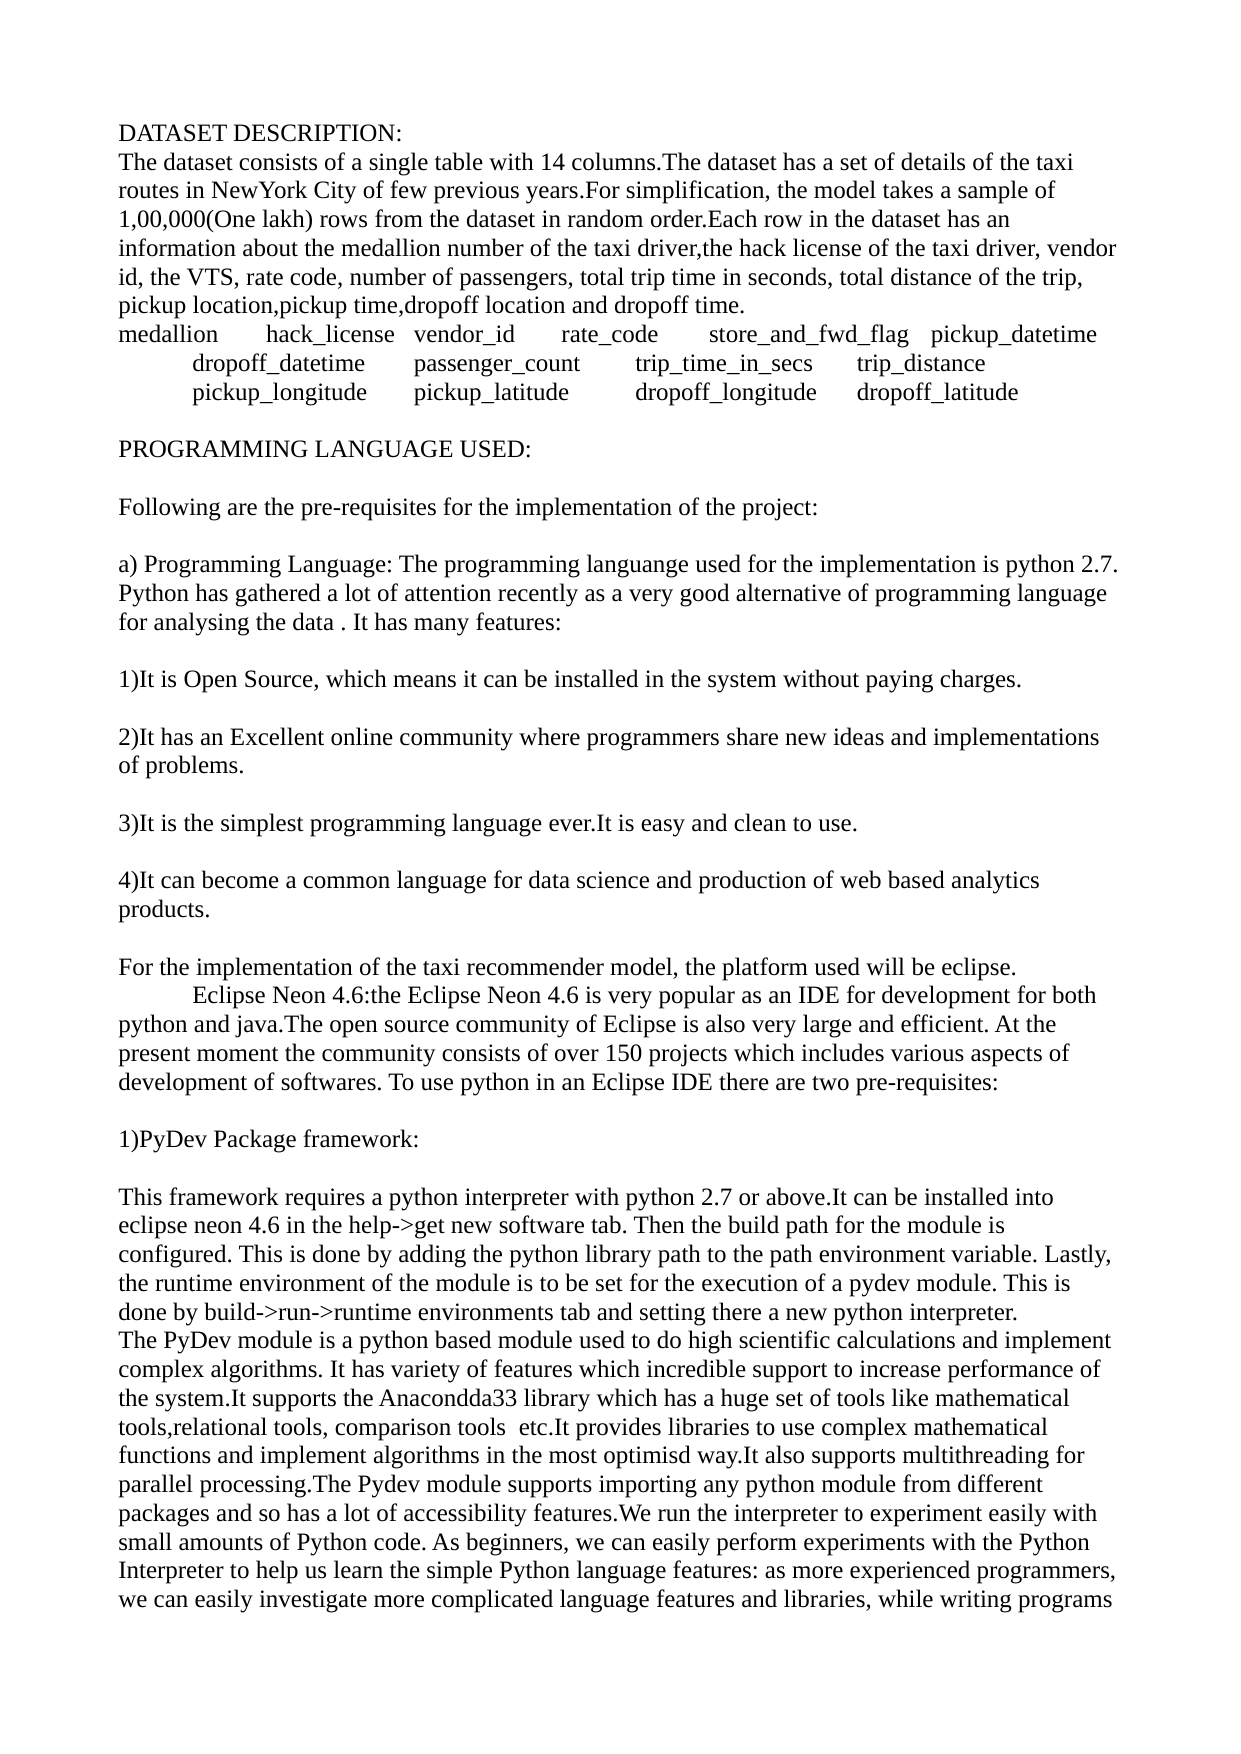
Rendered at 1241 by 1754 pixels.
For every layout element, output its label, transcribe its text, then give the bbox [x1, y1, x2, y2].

text a) Programming Language: The programming languange used for the implementation is python 2.7. [118, 549, 1122, 578]
text The dataset consists of a single table with 14 columns.The dataset has a set of details of the taxi routes in NewYork City of few previous years.For simplification, the model takes a sample of 1,00,000(One lakh) rows from the dataset in random order.Each row in the dataset has an information about the medallion number of the taxi driver,the hack license of the taxi driver, vendor id, the VTS, rate code, number of passengers, total trip time in seconds, total distance of the trip, pickup location,pickup time,dropoff location and dropoff time. [118, 147, 1122, 319]
text 4)It can become a common language for data science and production of web based analytics products. [118, 866, 1122, 923]
text Python has gathered a lot of attention recently as a very good alternative of programming language for analysing the data . It has many features: [118, 578, 1122, 636]
text medallion hack_license vendor_id rate_code store_and_fwd_flag pickup_datetime dropoff_datetime passenger_count trip_time_in_secs trip_distance pickup_longitude pickup_latitude dropoff_longitude dropoff_latitude [118, 319, 1122, 406]
text 1)PyDev Package framework: [118, 1124, 1122, 1153]
text 1)It is Open Source, which means it can be installed in the system without paying charges. [118, 664, 1122, 693]
text DATASET DESCRIPTION: [118, 118, 1122, 147]
text 3)It is the simplest programming language ever.It is easy and clean to use. [118, 808, 1122, 837]
text PROGRAMMING LANGUAGE USED: [118, 434, 1122, 463]
text Eclipse Neon 4.6:the Eclipse Neon 4.6 is very popular as an IDE for development for both python and java.The open source community of Eclipse is also very large and efficient. At the present moment the community consists of over 150 projects which includes various aspects of development of softwares. To use python in an Eclipse IDE there are two pre-requisites: [118, 981, 1122, 1096]
text 2)It has an Excellent online community where programmers share new ideas and implementations of problems. [118, 722, 1122, 779]
text For the implementation of the taxi recommender model, the platform used will be eclipse. [118, 952, 1122, 981]
text This framework requires a python interpreter with python 2.7 or above.It can be installed into eclipse neon 4.6 in the help->get new software tab. Then the build path for the module is configured. This is done by adding the python library path to the path environment variable. Lastly, the runtime environment of the module is to be set for the execution of a pydev module. This is done by build->run->runtime environments tab and setting there a new python interpreter. [118, 1182, 1122, 1326]
text Following are the pre-requisites for the implementation of the project: [118, 492, 1122, 521]
text The PyDev module is a python based module used to do high scientific calculations and implement complex algorithms. It has variety of features which incredible support to increase performance of the system.It supports the Anacondda33 library which has a huge set of tools like mathematical tools,relational tools, comparison tools etc.It provides libraries to use complex mathematical functions and implement algorithms in the most optimisd way.It also supports multithreading for parallel processing.The Pydev module supports importing any python module from different packages and so has a lot of accessibility features.We run the interpreter to experiment easily with small amounts of Python code. As beginners, we can easily perform experiments with the Python Interpreter to help us learn the simple Python language features: as more experienced programmers, we can easily investigate more complicated language features and libraries, while writing programs [118, 1326, 1122, 1613]
